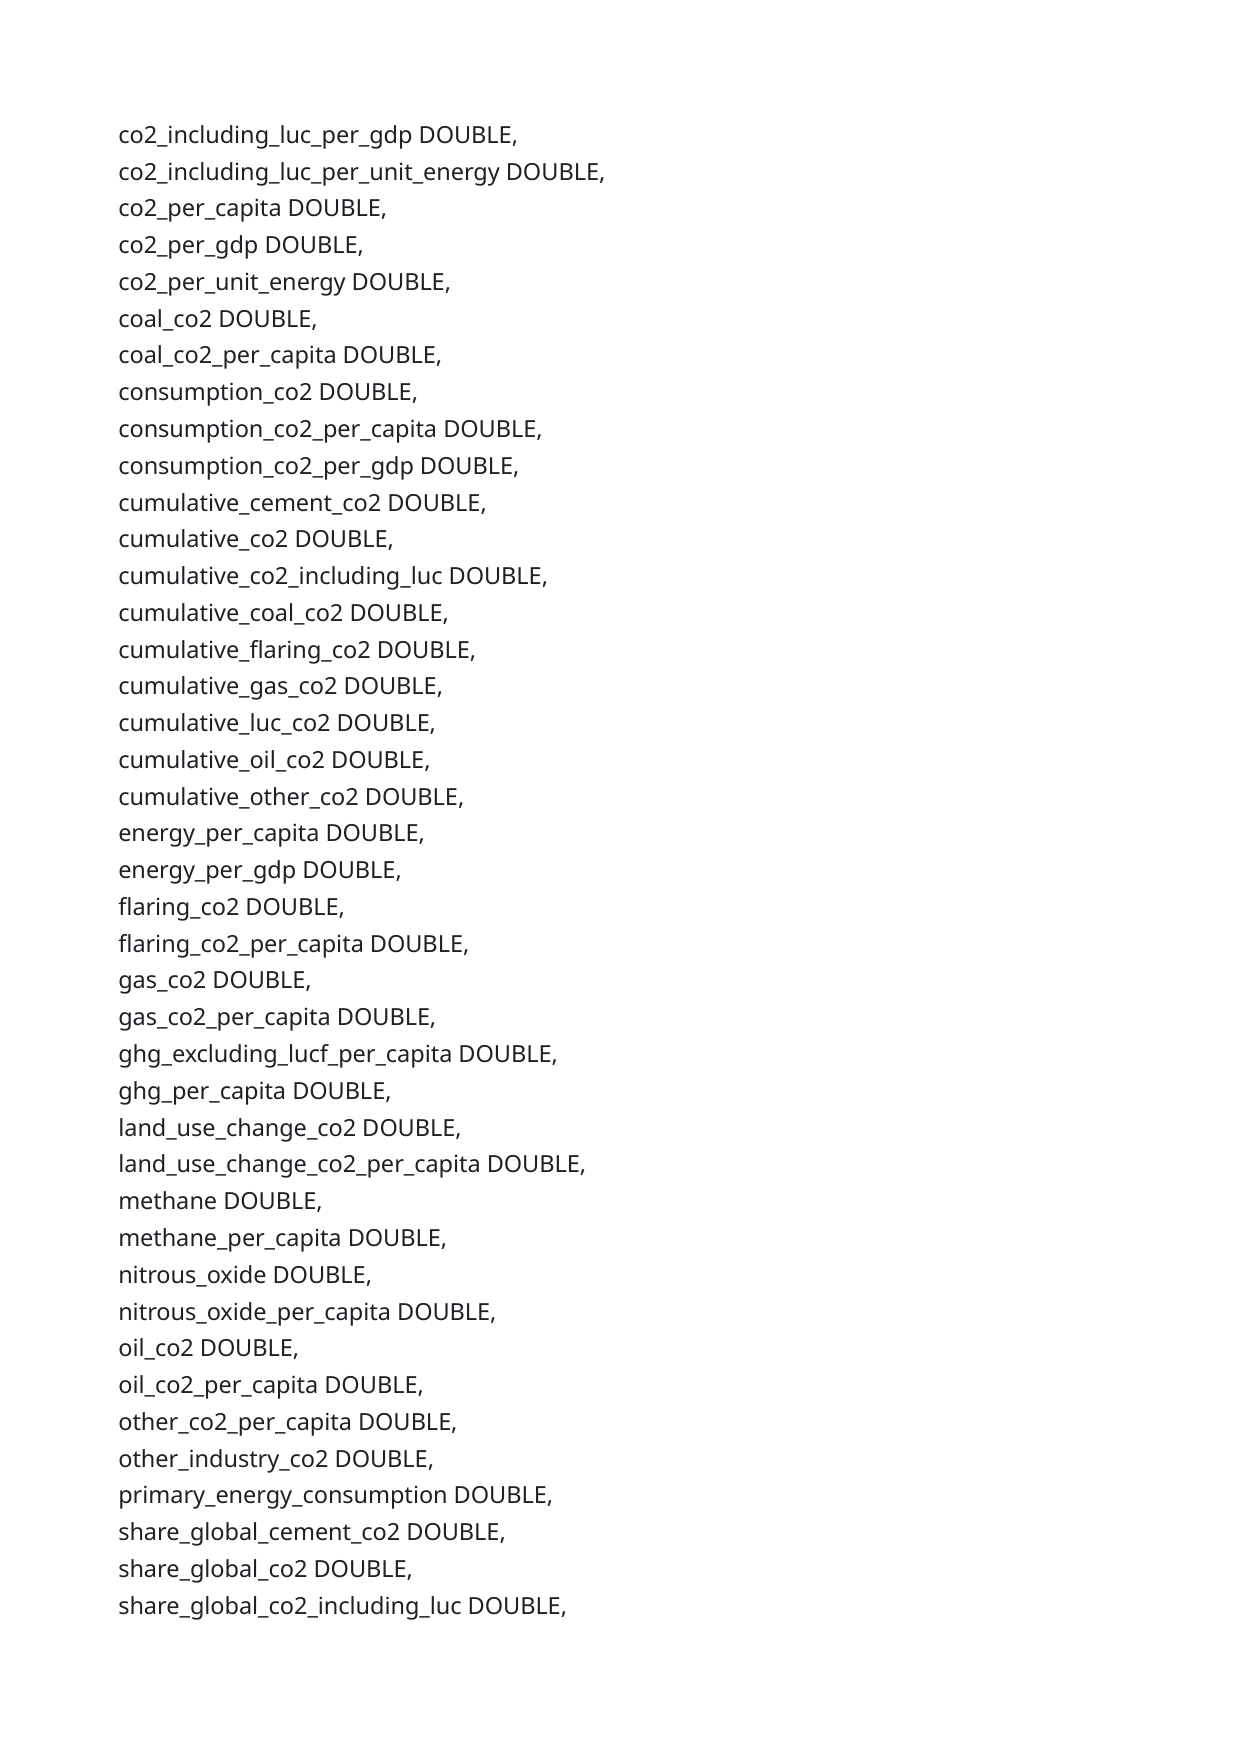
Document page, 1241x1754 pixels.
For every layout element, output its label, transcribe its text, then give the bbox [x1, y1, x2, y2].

text co2_including_luc_per_gdp DOUBLE, co2_including_luc_per_unit_energy DOUBLE, co2_per_capita DOUBLE, co2_per_gdp DOUBLE, co2_per_unit_energy DOUBLE, coal_co2 DOUBLE, coal_co2_per_capita DOUBLE, consumption_co2 DOUBLE, consumption_co2_per_capita DOUBLE, consumption_co2_per_gdp DOUBLE, cumulative_cement_co2 DOUBLE, cumulative_co2 DOUBLE, cumulative_co2_including_luc DOUBLE, cumulative_coal_co2 DOUBLE, cumulative_flaring_co2 DOUBLE, cumulative_gas_co2 DOUBLE, cumulative_luc_co2 DOUBLE, cumulative_oil_co2 DOUBLE, cumulative_other_co2 DOUBLE, energy_per_capita DOUBLE, energy_per_gdp DOUBLE, flaring_co2 DOUBLE, flaring_co2_per_capita DOUBLE, gas_co2 DOUBLE, gas_co2_per_capita DOUBLE, ghg_excluding_lucf_per_capita DOUBLE, ghg_per_capita DOUBLE, land_use_change_co2 DOUBLE, land_use_change_co2_per_capita DOUBLE, methane DOUBLE, methane_per_capita DOUBLE, nitrous_oxide DOUBLE, nitrous_oxide_per_capita DOUBLE, oil_co2 DOUBLE, oil_co2_per_capita DOUBLE, other_co2_per_capita DOUBLE, other_industry_co2 DOUBLE, primary_energy_consumption DOUBLE, share_global_cement_co2 DOUBLE, share_global_co2 DOUBLE, share_global_co2_including_luc DOUBLE, [118, 118, 1122, 1621]
